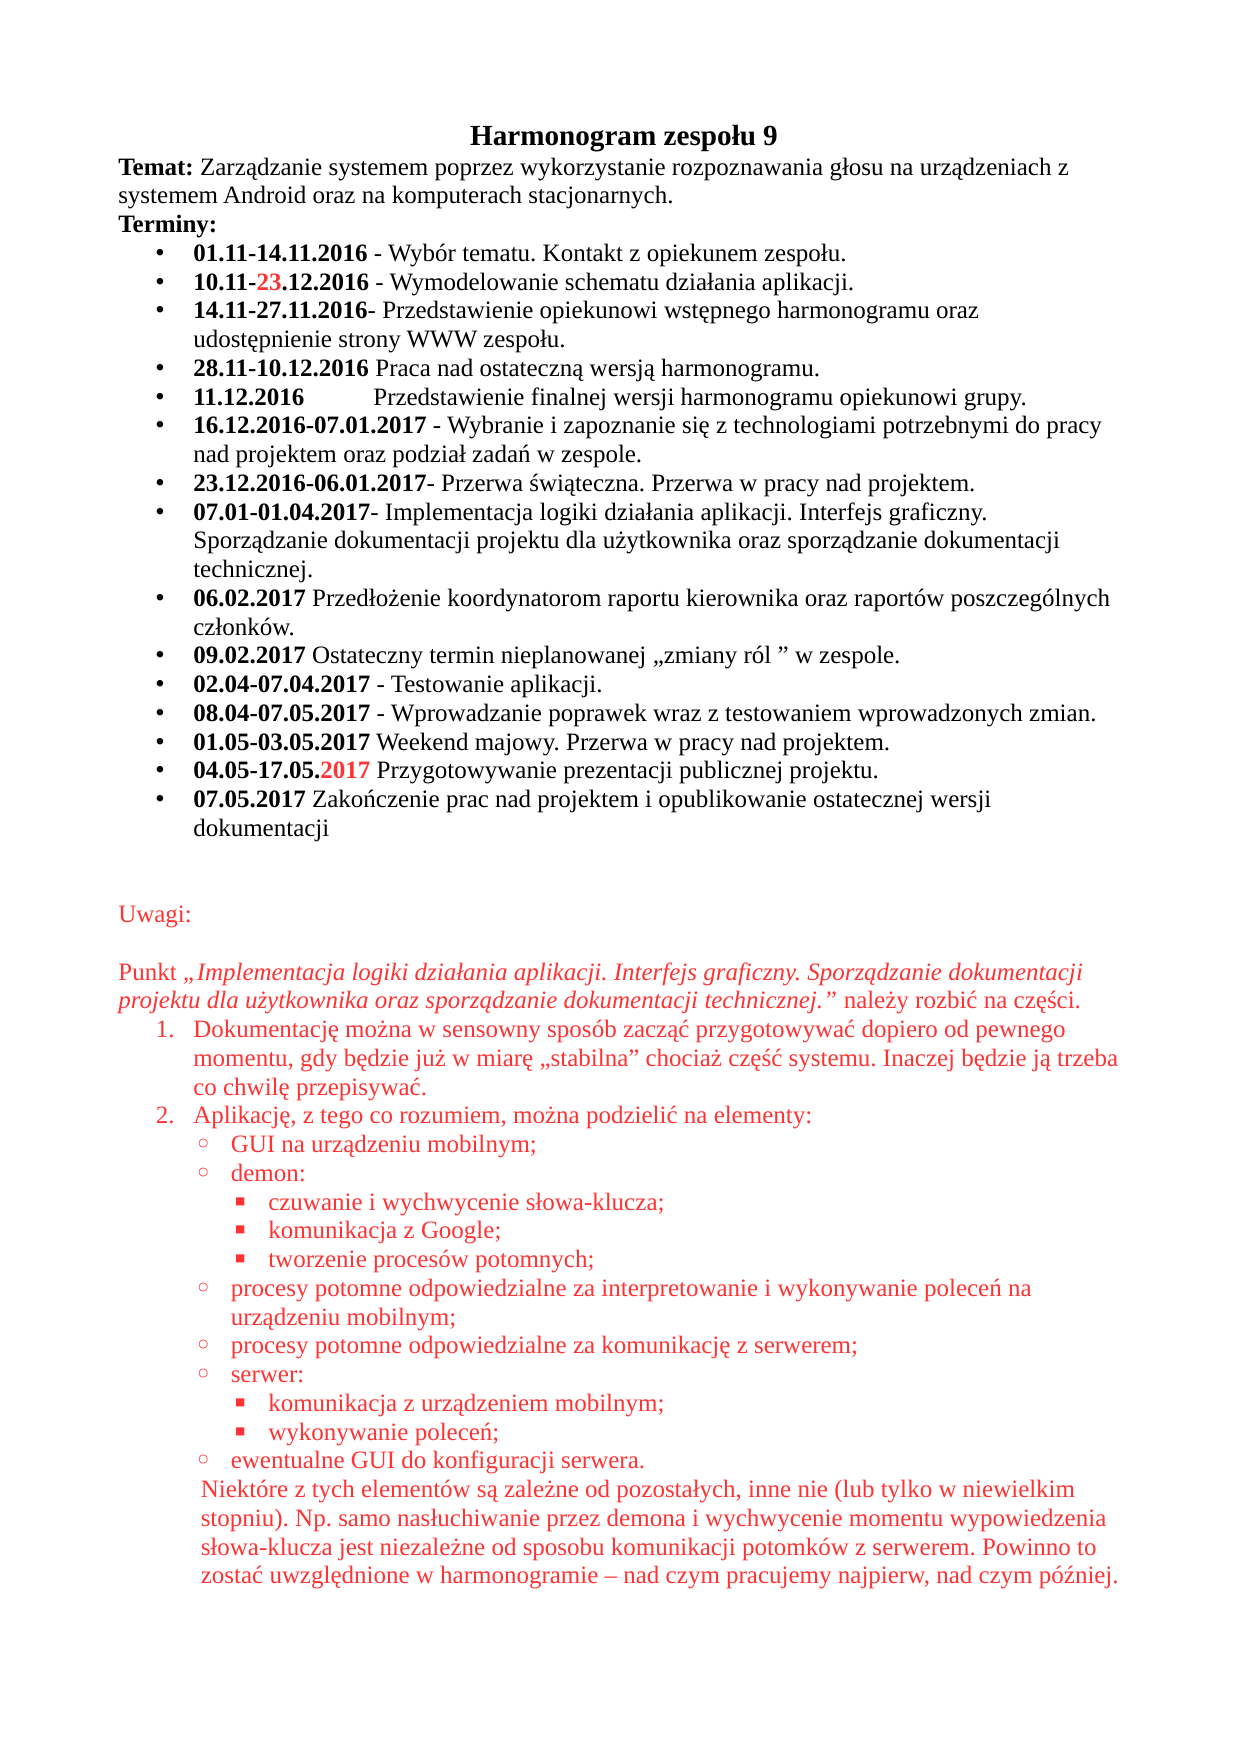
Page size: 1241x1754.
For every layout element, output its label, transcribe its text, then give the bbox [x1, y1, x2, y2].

list 02.04-07.04.2017 - Testowanie aplikacji. [156, 669, 1122, 698]
list 07.01-01.04.2017- Implementacja logiki działania aplikacji. Interfejs graficzny. Sporządzanie dokumentacji projektu dla użytkownika oraz sporządzanie dokumentacji technicznej. [156, 497, 1122, 583]
list 04.05-17.05.2017 Przygotowywanie prezentacji publicznej projektu. [156, 755, 1122, 784]
list 06.02.2017 Przedłożenie koordynatorom raportu kierownika oraz raportów poszczególnych członków. [156, 583, 1122, 640]
list tworzenie procesów potomnych; [231, 1244, 1122, 1273]
list Aplikację, z tego co rozumiem, można podzielić na elementy: [156, 1100, 1122, 1129]
list 23.12.2016-06.01.2017- Przerwa świąteczna. Przerwa w pracy nad projektem. [156, 468, 1122, 497]
list komunikacja z Google; [231, 1215, 1122, 1244]
text Terminy: [118, 209, 1122, 238]
list 10.11-23.12.2016 - Wymodelowanie schematu działania aplikacji. [156, 267, 1122, 295]
list procesy potomne odpowiedzialne za komunikację z serwerem; [193, 1330, 1122, 1359]
list demon: [193, 1158, 1122, 1187]
list 16.12.2016-07.01.2017 - Wybranie i zapoznanie się z technologiami potrzebnymi do pracy nad projektem oraz podział zadań w zespole. [156, 410, 1122, 468]
text Niektóre z tych elementów są zależne od pozostałych, inne nie (lub tylko w niewielkim stopniu). Np. samo nasłuchiwanie przez demona i wychwycenie momentu wypowiedzenia słowa-klucza jest niezależne od sposobu komunikacji potomków z serwerem. Powinno to zostać uwzględnione w harmonogramie – nad czym pracujemy najpierw, nad czym później. [201, 1474, 1122, 1589]
list 11.12.2016 Przedstawienie finalnej wersji harmonogramu opiekunowi grupy. [156, 382, 1122, 410]
list komunikacja z urządzeniem mobilnym; [231, 1388, 1122, 1417]
list 09.02.2017 Ostateczny termin nieplanowanej „zmiany ról ” w zespole. [156, 640, 1122, 669]
text Punkt „Implementacja logiki działania aplikacji. Interfejs graficzny. Sporządzanie dokumentacji projektu dla użytkownika oraz sporządzanie dokumentacji technicznej.” należy rozbić na części. [118, 957, 1122, 1014]
list 07.05.2017 Zakończenie prac nad projektem i opublikowanie ostatecznej wersji dokumentacji [156, 784, 1122, 842]
text Temat: Zarządzanie systemem poprzez wykorzystanie rozpoznawania głosu na urządzeniach z systemem Android oraz na komputerach stacjonarnych. [118, 152, 1122, 209]
list ewentualne GUI do konfiguracji serwera. [193, 1445, 1122, 1474]
text Uwagi: [118, 899, 1122, 928]
list 14.11-27.11.2016- Przedstawienie opiekunowi wstępnego harmonogramu oraz udostępnienie strony WWW zespołu. [156, 295, 1122, 353]
list procesy potomne odpowiedzialne za interpretowanie i wykonywanie poleceń na urządzeniu mobilnym; [193, 1273, 1122, 1330]
list 28.11-10.12.2016 Praca nad ostateczną wersją harmonogramu. [156, 353, 1122, 382]
list 01.05-03.05.2017 Weekend majowy. Przerwa w pracy nad projektem. [156, 727, 1122, 755]
list Dokumentację można w sensowny sposób zacząć przygotowywać dopiero od pewnego momentu, gdy będzie już w miarę „stabilna” chociaż część systemu. Inaczej będzie ją trzeba co chwilę przepisywać. [156, 1014, 1122, 1100]
list czuwanie i wychwycenie słowa-klucza; [231, 1187, 1122, 1215]
list 01.11-14.11.2016 - Wybór tematu. Kontakt z opiekunem zespołu. [156, 238, 1122, 267]
list wykonywanie poleceń; [231, 1417, 1122, 1445]
list serwer: [193, 1359, 1122, 1388]
list 08.04-07.05.2017 - Wprowadzanie poprawek wraz z testowaniem wprowadzonych zmian. [156, 698, 1122, 727]
list GUI na urządzeniu mobilnym; [193, 1129, 1122, 1158]
text Harmonogram zespołu 9 [118, 118, 1122, 152]
